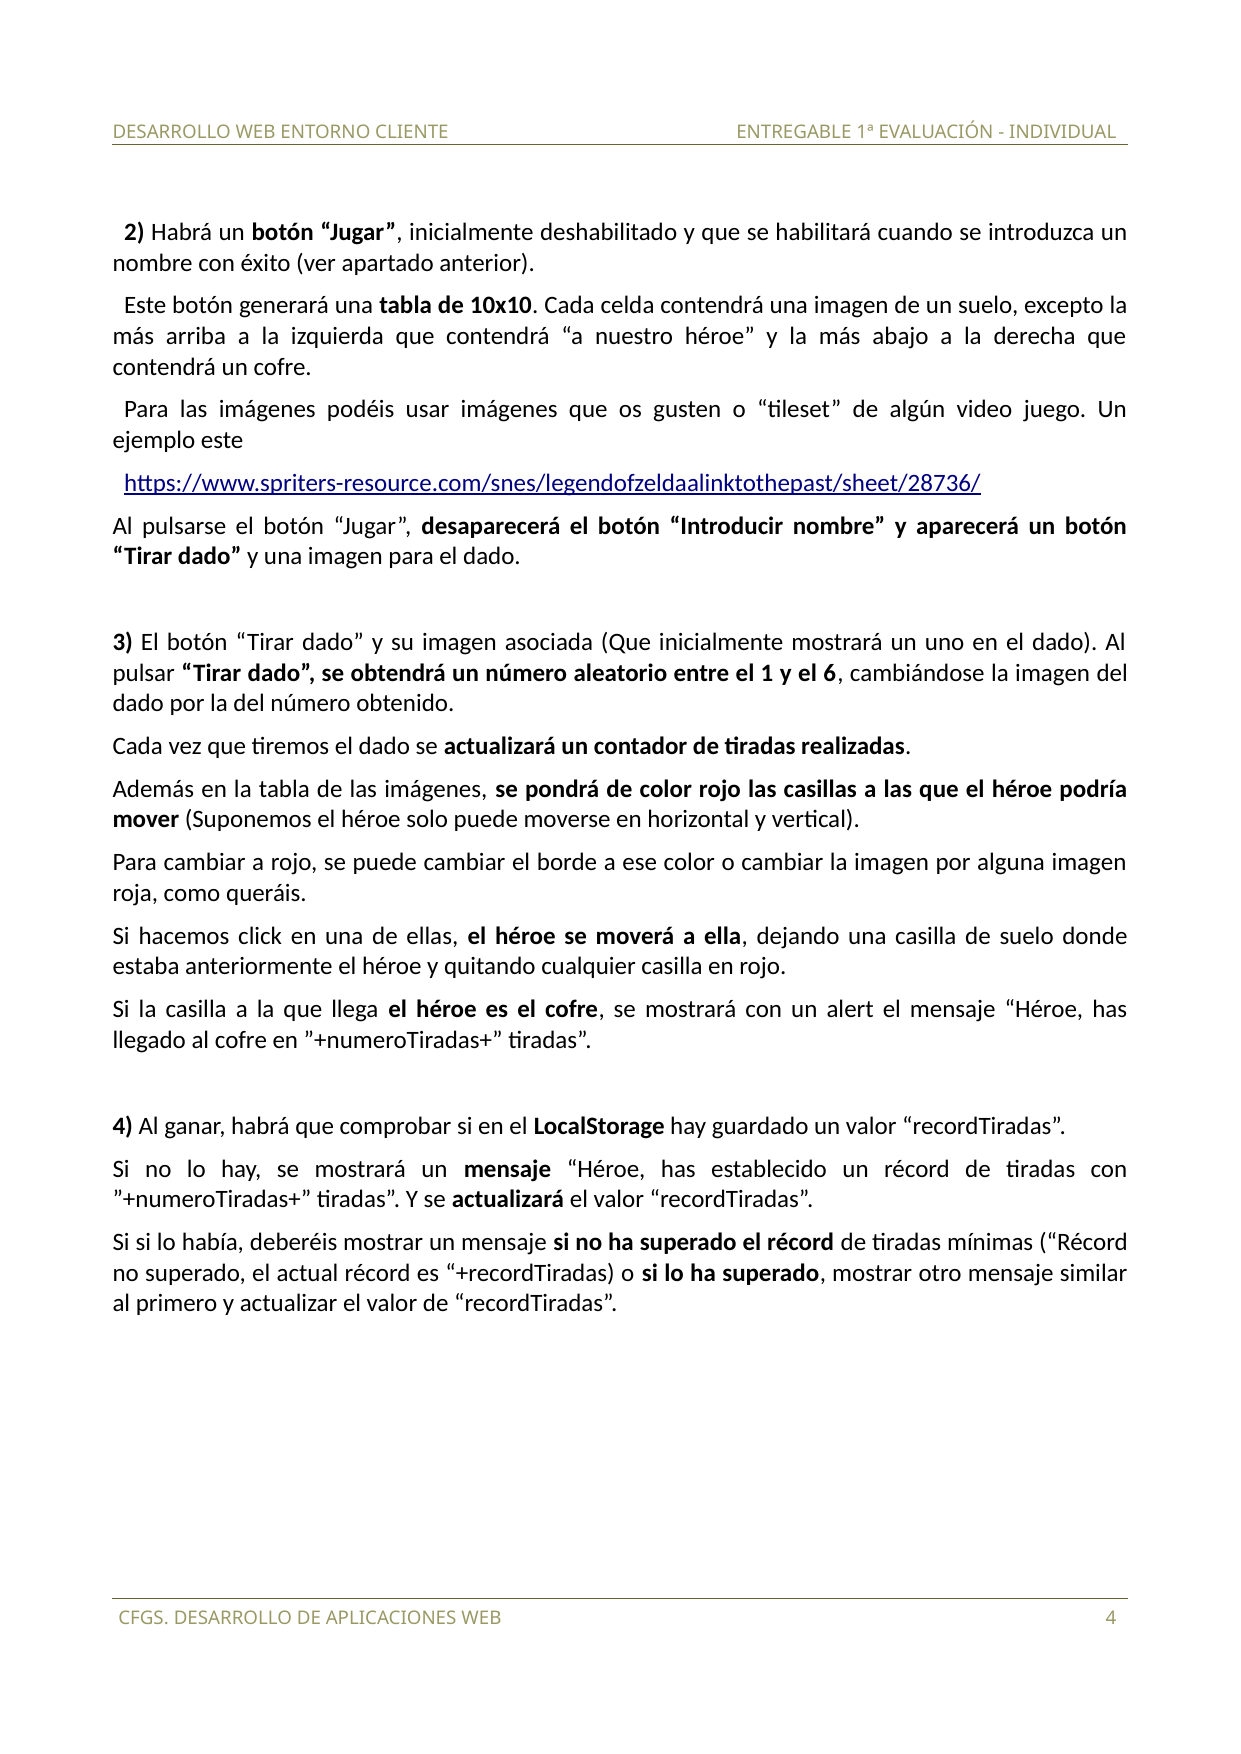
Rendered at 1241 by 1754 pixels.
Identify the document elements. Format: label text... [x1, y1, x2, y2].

text Si la casilla a la que llega el héroe es el cofre, se mostrará con un alert el mensaje “Héroe, has llegado al cofre en ”+numeroTiradas+” tiradas”. [112, 993, 1128, 1054]
text Para las imágenes podéis usar imágenes que os gusten o “tileset” de algún video juego. Un ejemplo este [112, 393, 1128, 454]
text 3) El botón “Tirar dado” y su imagen asociada (Que inicialmente mostrará un uno en el dado). Al pulsar “Tirar dado”, se obtendrá un número aleatorio entre el 1 y el 6, cambiándose la imagen del dado por la del número obtenido. [112, 626, 1128, 718]
text https://www.spriters-resource.com/snes/legendofzeldaalinktothepast/sheet/28736/ [112, 467, 1128, 497]
text 2) Habrá un botón “Jugar”, inicialmente deshabilitado y que se habilitará cuando se introduzca un nombre con éxito (ver apartado anterior). [112, 216, 1128, 277]
text Si si lo había, deberéis mostrar un mensaje si no ha superado el récord de tiradas mínimas (“Récord no superado, el actual récord es “+recordTiradas) o si lo ha superado, mostrar otro mensaje similar al primero y actualizar el valor de “recordTiradas”. [112, 1226, 1128, 1318]
text Para cambiar a rojo, se puede cambiar el borde a ese color o cambiar la imagen por alguna imagen roja, como queráis. [112, 847, 1128, 908]
text Si no lo hay, se mostrará un mensaje “Héroe, has establecido un récord de tiradas con ”+numeroTiradas+” tiradas”. Y se actualizará el valor “recordTiradas”. [112, 1153, 1128, 1214]
text 4) Al ganar, habrá que comprobar si en el LocalStorage hay guardado un valor “recordTiradas”. [112, 1110, 1128, 1140]
text Este botón generará una tabla de 10x10. Cada celda contendrá una imagen de un suelo, excepto la más arriba a la izquierda que contendrá “a nuestro héroe” y la más abajo a la derecha que contendrá un cofre. [112, 289, 1128, 381]
text Además en la tabla de las imágenes, se pondrá de color rojo las casillas a las que el héroe podría mover (Suponemos el héroe solo puede moverse en horizontal y vertical). [112, 773, 1128, 834]
text Cada vez que tiremos el dado se actualizará un contador de tiradas realizadas. [112, 730, 1128, 761]
text Si hacemos click en una de ellas, el héroe se moverá a ella, dejando una casilla de suelo donde estaba anteriormente el héroe y quitando cualquier casilla en rojo. [112, 920, 1128, 981]
text Al pulsarse el botón “Jugar”, desaparecerá el botón “Introducir nombre” y aparecerá un botón “Tirar dado” y una imagen para el dado. [112, 510, 1128, 571]
